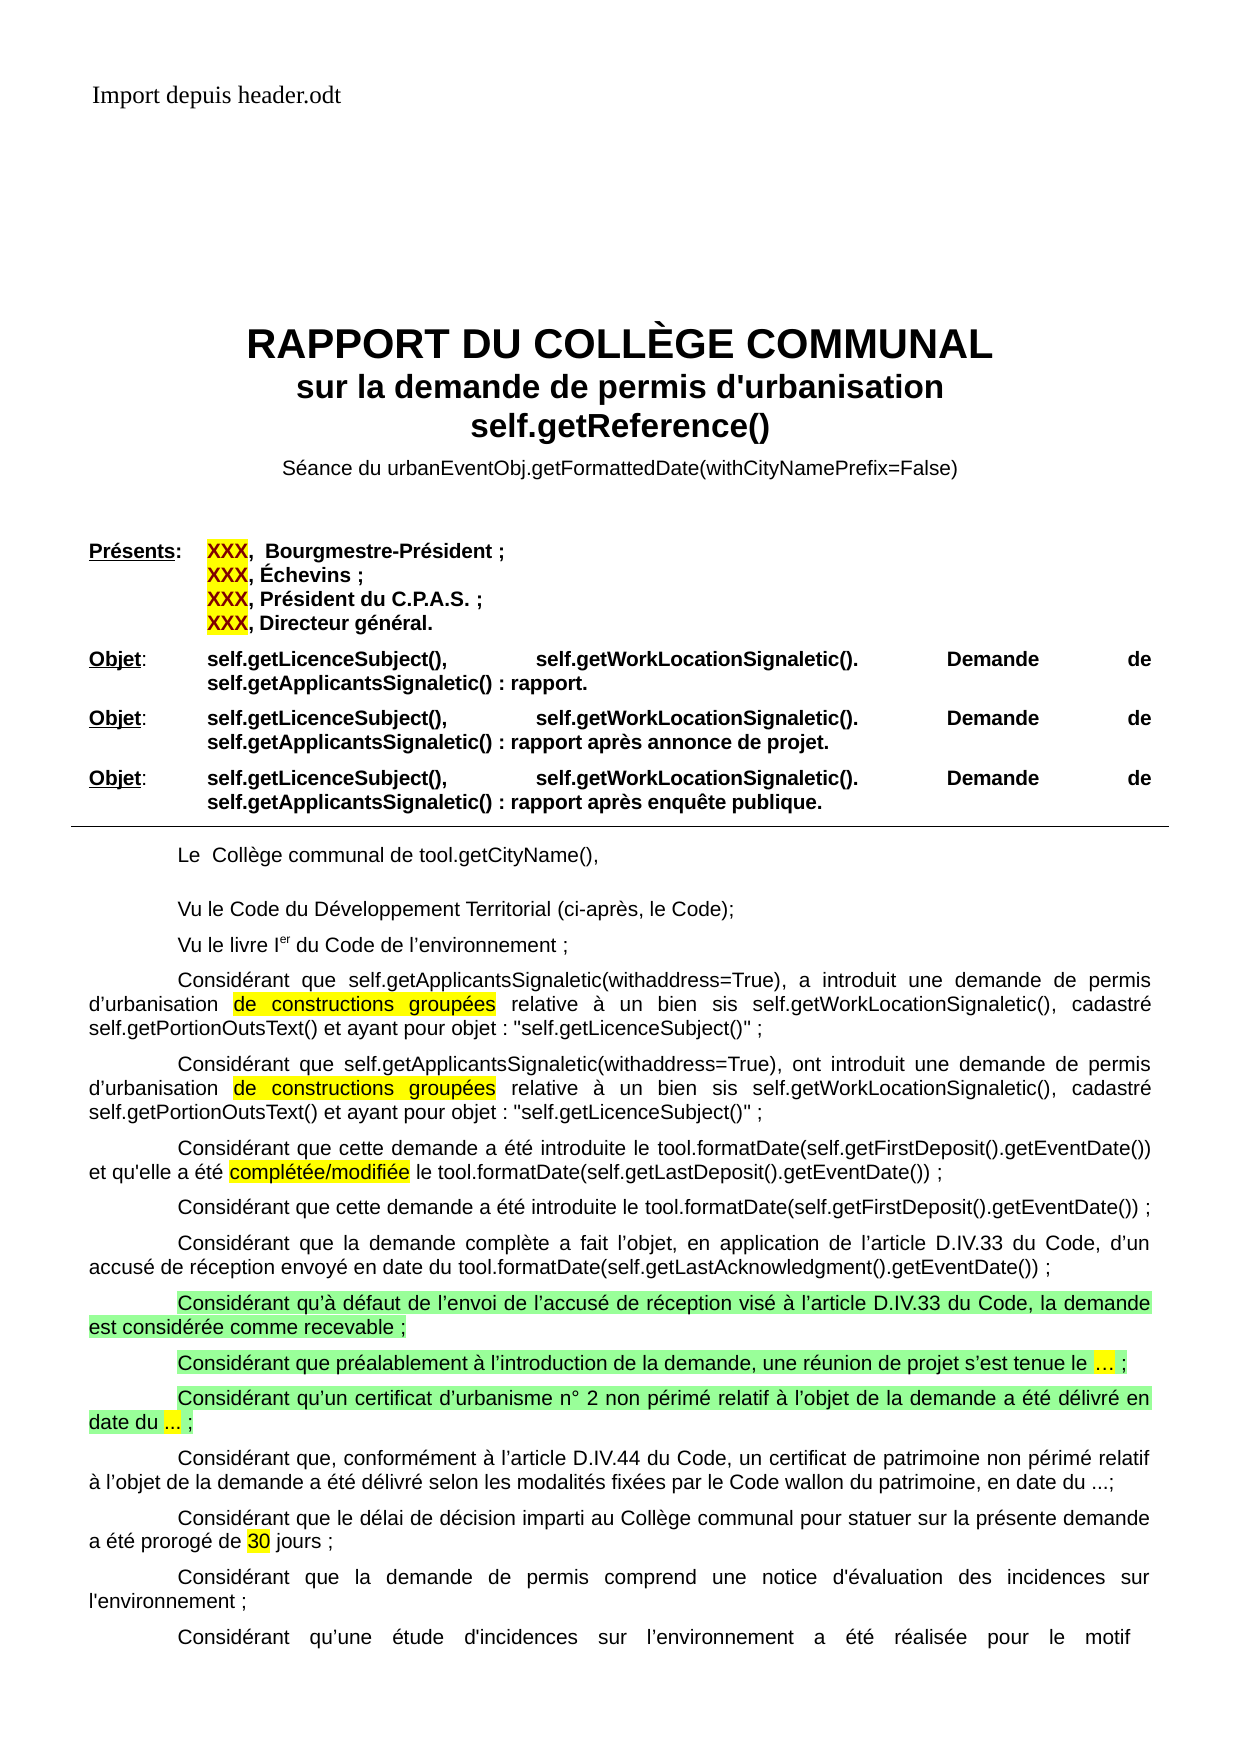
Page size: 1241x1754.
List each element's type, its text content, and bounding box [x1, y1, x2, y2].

text RAPPORT DU COLLÈGE COMMUNAL [89, 319, 1152, 367]
text XXX, Directeur général. [89, 611, 1152, 635]
text Objet: self.getLicenceSubject(), self.getWorkLocationSignaletic(). Demande de self.getApplicantsSignaletic() : rapport après annonce de projet. [89, 706, 1152, 754]
text self.getReference() [89, 406, 1152, 444]
text Considérant que le délai de décision imparti au Collège communal pour statuer sur la présente demande a été prorogé de 30 jours ; [89, 1505, 1152, 1553]
text Considérant que cette demande a été introduite le tool.formatDate(self.getFirstDeposit().getEventDate()) et qu'elle a été complétée/modifiée le tool.formatDate(self.getLastDeposit().getEventDate()) ; [89, 1136, 1152, 1183]
text Considérant que self.getApplicantsSignaletic(withaddress=True), a introduit une demande de permis d’urbanisation de constructions groupées relative à un bien sis self.getWorkLocationSignaletic(), cadastré self.getPortionOutsText() et ayant pour objet : "self.getLicenceSubject()" ; [89, 968, 1152, 1040]
text Le Collège communal de tool.getCityName(), [71, 827, 1169, 885]
text Considérant que cette demande a été introduite le tool.formatDate(self.getFirstDeposit().getEventDate()) ; [89, 1195, 1152, 1219]
text Considérant qu’à défaut de l’envoi de l’accusé de réception visé à l’article D.IV.33 du Code, la demande est considérée comme recevable ; [89, 1291, 1152, 1338]
text Considérant qu’un certificat d’urbanisme n° 2 non périmé relatif à l’objet de la demande a été délivré en date du ... ; [89, 1386, 1152, 1434]
text Vu le Code du Développement Territorial (ci-après, le Code); [89, 897, 1152, 921]
text Considérant que la demande de permis comprend une notice d'évaluation des incidences sur l'environnement ; [89, 1565, 1152, 1613]
text XXX, Échevins ; [89, 563, 1152, 587]
text Séance du urbanEventObj.getFormattedDate(withCityNamePrefix=False) [89, 456, 1152, 480]
text Considérant que préalablement à l’introduction de la demande, une réunion de projet s’est tenue le … ; [89, 1350, 1152, 1374]
text sur la demande de permis d'urbanisation [89, 367, 1152, 406]
text Considérant que la demande complète a fait l’objet, en application de l’article D.IV.33 du Code, d’un accusé de réception envoyé en date du tool.formatDate(self.getLastAcknowledgment().getEventDate()) ; [89, 1231, 1152, 1279]
text Objet: self.getLicenceSubject(), self.getWorkLocationSignaletic(). Demande de self.getApplicantsSignaletic() : rapport après enquête publique. [89, 766, 1152, 814]
text Considérant que, conformément à l’article D.IV.44 du Code, un certificat de patrimoine non périmé relatif à l’objet de la demande a été délivré selon les modalités fixées par le Code wallon du patrimoine, en date du ...; [89, 1446, 1152, 1494]
text XXX, Président du C.P.A.S. ; [89, 587, 1152, 611]
text Considérant que self.getApplicantsSignaletic(withaddress=True), ont introduit une demande de permis d’urbanisation de constructions groupées relative à un bien sis self.getWorkLocationSignaletic(), cadastré self.getPortionOutsText() et ayant pour objet : "self.getLicenceSubject()" ; [89, 1052, 1152, 1124]
text Objet: self.getLicenceSubject(), self.getWorkLocationSignaletic(). Demande de self.getApplicantsSignaletic() : rapport. [89, 646, 1152, 694]
text Présents: XXX, Bourgmestre-Président ; [89, 539, 1152, 563]
text Import depuis header.odt [92, 80, 1137, 109]
text Vu le livre Ier du Code de l’environnement ; [89, 932, 1152, 956]
text Considérant qu’une étude d'incidences sur l’environnement a été réalisée pour le motif [89, 1625, 1152, 1649]
